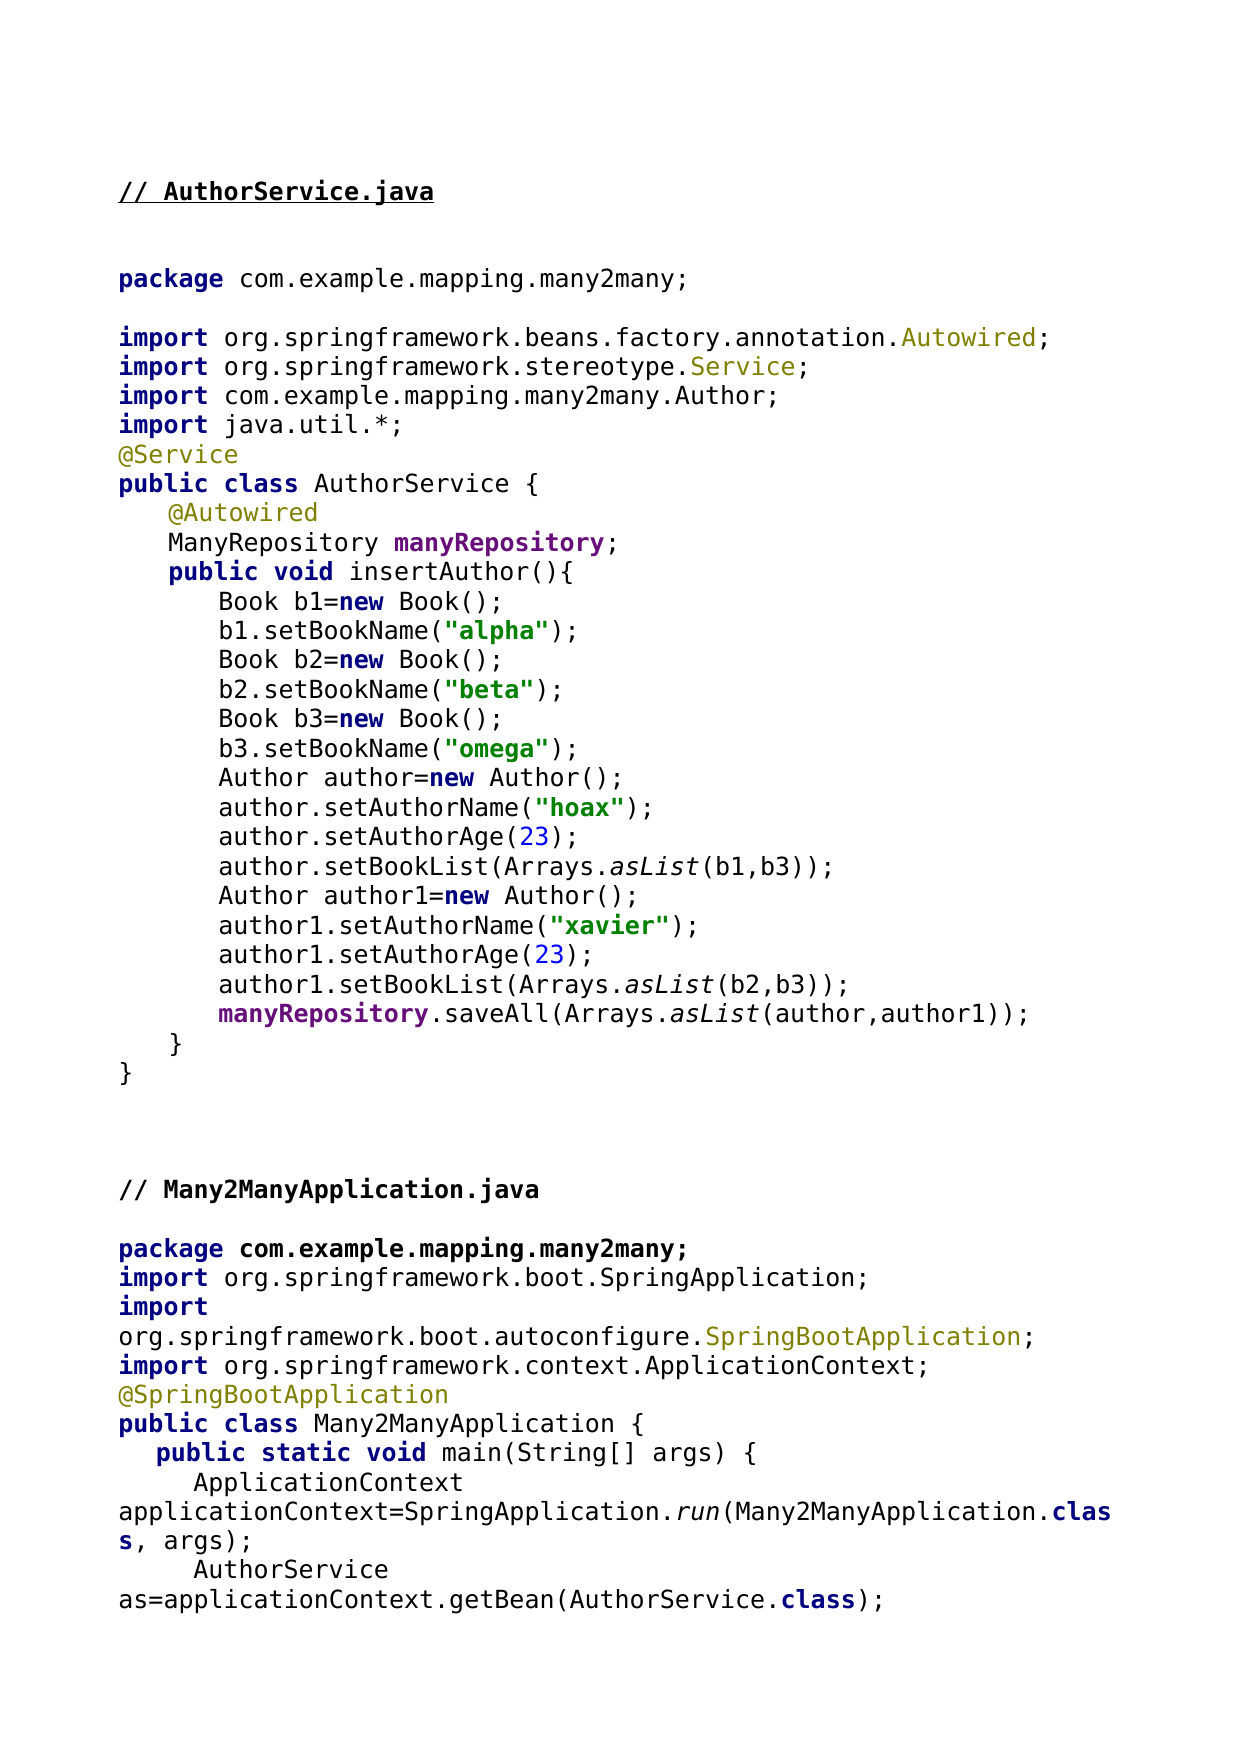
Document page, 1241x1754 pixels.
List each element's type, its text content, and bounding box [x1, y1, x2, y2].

text import com.example.mapping.many2many.Author; [118, 382, 1122, 411]
text @Service [118, 440, 1122, 469]
text import org.springframework.boot.autoconfigure.SpringBootApplication; [118, 1293, 1122, 1351]
text ManyRepository manyRepository; [118, 528, 1122, 557]
text @Autowired [118, 498, 1122, 528]
text Book b3=new Book(); [118, 704, 1122, 734]
text package com.example.mapping.many2many; [118, 1234, 1122, 1263]
text public static void main(String[] args) { [118, 1438, 1122, 1468]
text } [118, 1058, 1122, 1087]
text b2.setBookName("beta"); [118, 675, 1122, 704]
text AuthorService as=applicationContext.getBean(AuthorService.class); [118, 1556, 1122, 1614]
text import org.springframework.boot.SpringApplication; [118, 1263, 1122, 1293]
text import org.springframework.beans.factory.annotation.Autowired; [118, 323, 1122, 352]
text import java.util.*; [118, 411, 1122, 440]
text Book b1=new Book(); [118, 587, 1122, 616]
text author.setBookList(Arrays.asList(b1,b3)); [118, 852, 1122, 881]
text ApplicationContext applicationContext=SpringApplication.run(Many2ManyApplication.class, args); [118, 1468, 1122, 1556]
text Book b2=new Book(); [118, 646, 1122, 675]
text author1.setAuthorName("xavier"); [118, 911, 1122, 940]
text public class AuthorService { [118, 469, 1122, 498]
text Author author=new Author(); [118, 763, 1122, 793]
text b3.setBookName("omega"); [118, 734, 1122, 763]
text author.setAuthorName("hoax"); [118, 793, 1122, 822]
text import org.springframework.stereotype.Service; [118, 352, 1122, 382]
text public void insertAuthor(){ [118, 557, 1122, 587]
text package com.example.mapping.many2many; [118, 264, 1122, 294]
text Author author1=new Author(); [118, 881, 1122, 911]
text // AuthorService.java [118, 177, 1122, 206]
text b1.setBookName("alpha"); [118, 616, 1122, 646]
text // Many2ManyApplication.java [118, 1176, 1122, 1205]
text } [118, 1029, 1122, 1058]
text import org.springframework.context.ApplicationContext; [118, 1351, 1122, 1380]
text author1.setAuthorAge(23); [118, 940, 1122, 970]
text author1.setBookList(Arrays.asList(b2,b3)); [118, 970, 1122, 999]
text manyRepository.saveAll(Arrays.asList(author,author1)); [118, 999, 1122, 1029]
text public class Many2ManyApplication { [118, 1409, 1122, 1438]
text @SpringBootApplication [118, 1380, 1122, 1409]
text author.setAuthorAge(23); [118, 822, 1122, 852]
